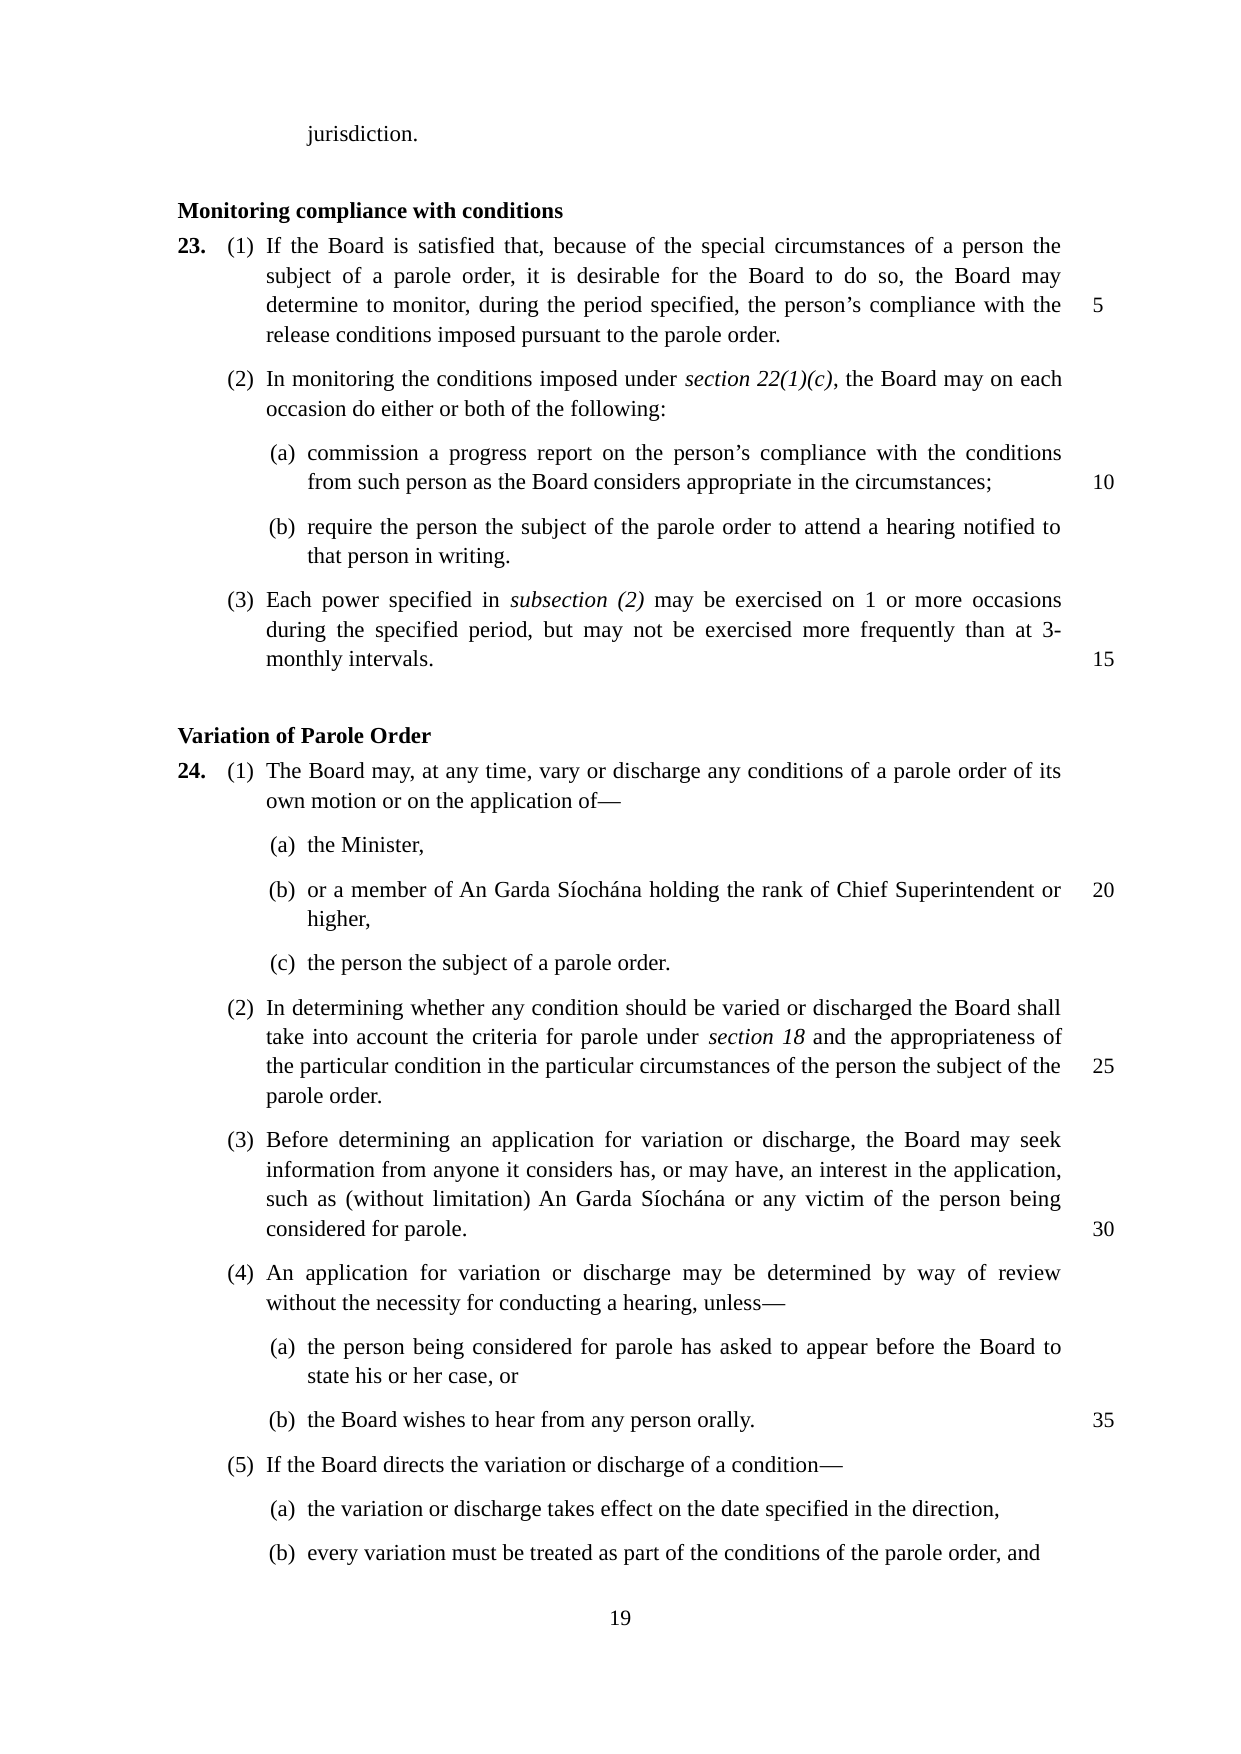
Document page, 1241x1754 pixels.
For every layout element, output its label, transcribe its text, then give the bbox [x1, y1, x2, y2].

text (2) In determining whether any condition should be varied or discharged the Board shall take into account the criteria for parole under section 18 and the appropriateness of the particular condition in the particular circumstances of the person the subject of the parole order. [177, 991, 1063, 1109]
text (b) require the person the subject of the parole order to attend a hearing notified to that person in writing. [177, 511, 1063, 569]
text (5) If the Board directs the variation or discharge of a condition⁠— [177, 1449, 1063, 1478]
text (3) Each power specified in subsection (2) may be exercised on 1 or more occasions during the specified period, but may not be exercised more frequently than at 3-monthly intervals. [177, 584, 1063, 673]
text (4) An application for variation or discharge may be determined by way of review without the necessity for conducting a hearing, unless⁠— [177, 1257, 1063, 1316]
text Variation of Parole Order [177, 720, 1063, 749]
text (2) In monitoring the conditions imposed under section 22(1)(c), the Board may on each occasion do either or both of the following: [177, 363, 1063, 422]
text (a) the Minister, [177, 829, 1063, 859]
text (a) the person being considered for parole has asked to appear before the Board to state his or her case, or [177, 1331, 1063, 1389]
text Monitoring compliance with conditions [177, 195, 1063, 224]
text jurisdiction. [177, 118, 1063, 148]
text (b) or a member of An Garda Síochána holding the rank of Chief Superintendent or higher, [177, 873, 1063, 932]
text (a) the variation or discharge takes effect on the date specified in the direction, [177, 1493, 1063, 1522]
text (3) Before determining an application for variation or discharge, the Board may seek information from anyone it considers has, or may have, an interest in the application, such as (without limitation) An Garda Síochána or any victim of the person being considered for parole. [177, 1124, 1063, 1242]
text 24. (1) The Board may, at any time, vary or discharge any conditions of a parole order of its own motion or on the application of⁠— [177, 755, 1063, 814]
text (a) commission a progress report on the person’s compliance with the conditions from such person as the Board considers appropriate in the circumstances; [177, 437, 1063, 496]
text 23. (1) If the Board is satisfied that, because of the special circumstances of a person the subject of a parole order, it is desirable for the Board to do so, the Board may determine to monitor, during the period specified, the person’s compliance with the release conditions imposed pursuant to the parole order. [177, 230, 1063, 348]
text (c) the person the subject of a parole order. [177, 947, 1063, 977]
text (b) the Board wishes to hear from any person orally. [177, 1404, 1063, 1434]
text (b) every variation must be treated as part of the conditions of the parole order, and [177, 1537, 1063, 1567]
